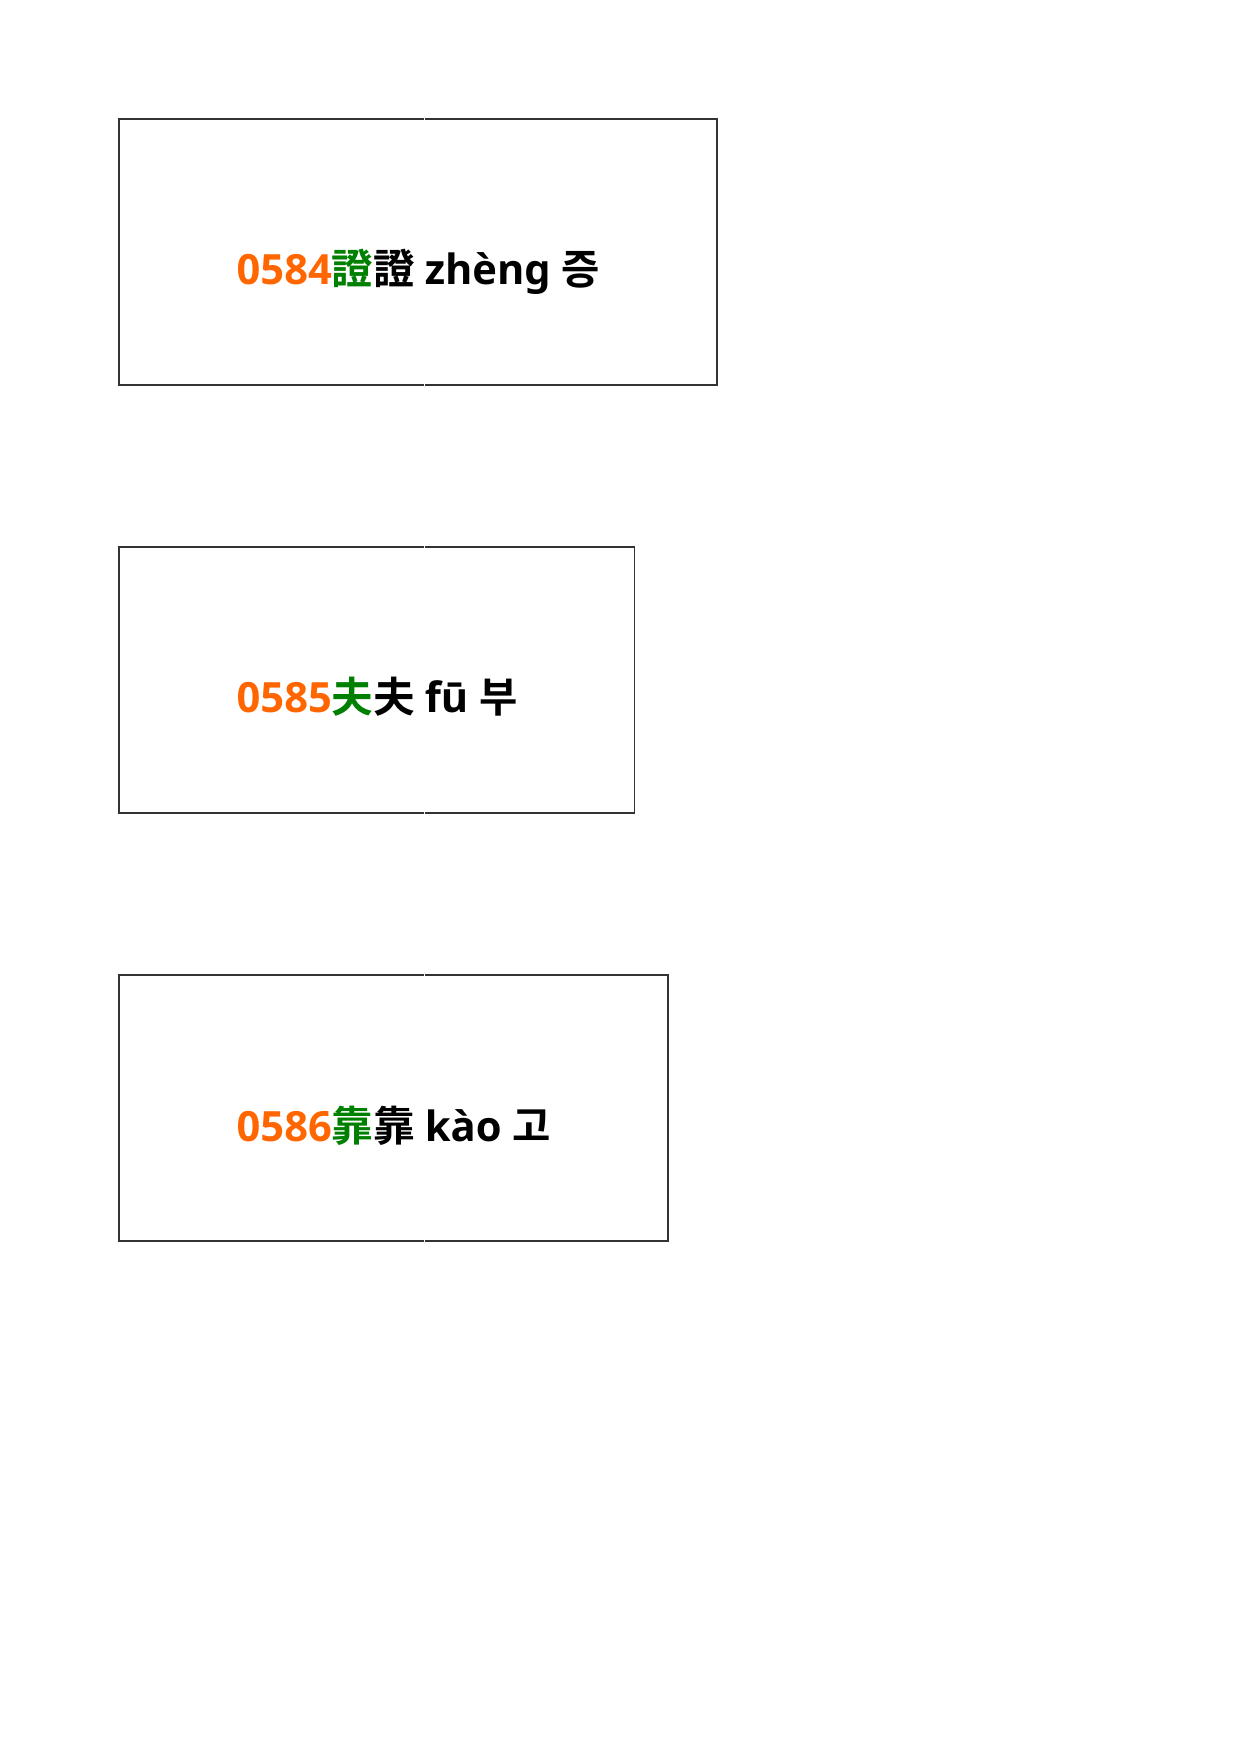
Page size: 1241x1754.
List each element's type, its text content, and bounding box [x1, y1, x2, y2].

text 0584證證 zhèng 증 [120, 119, 716, 385]
text [635, 546, 1122, 814]
text [669, 974, 1122, 1242]
text [718, 118, 1122, 386]
text 0585夫夫 fū 부 [120, 547, 634, 813]
text 0586靠靠 kào 고 [120, 975, 667, 1241]
